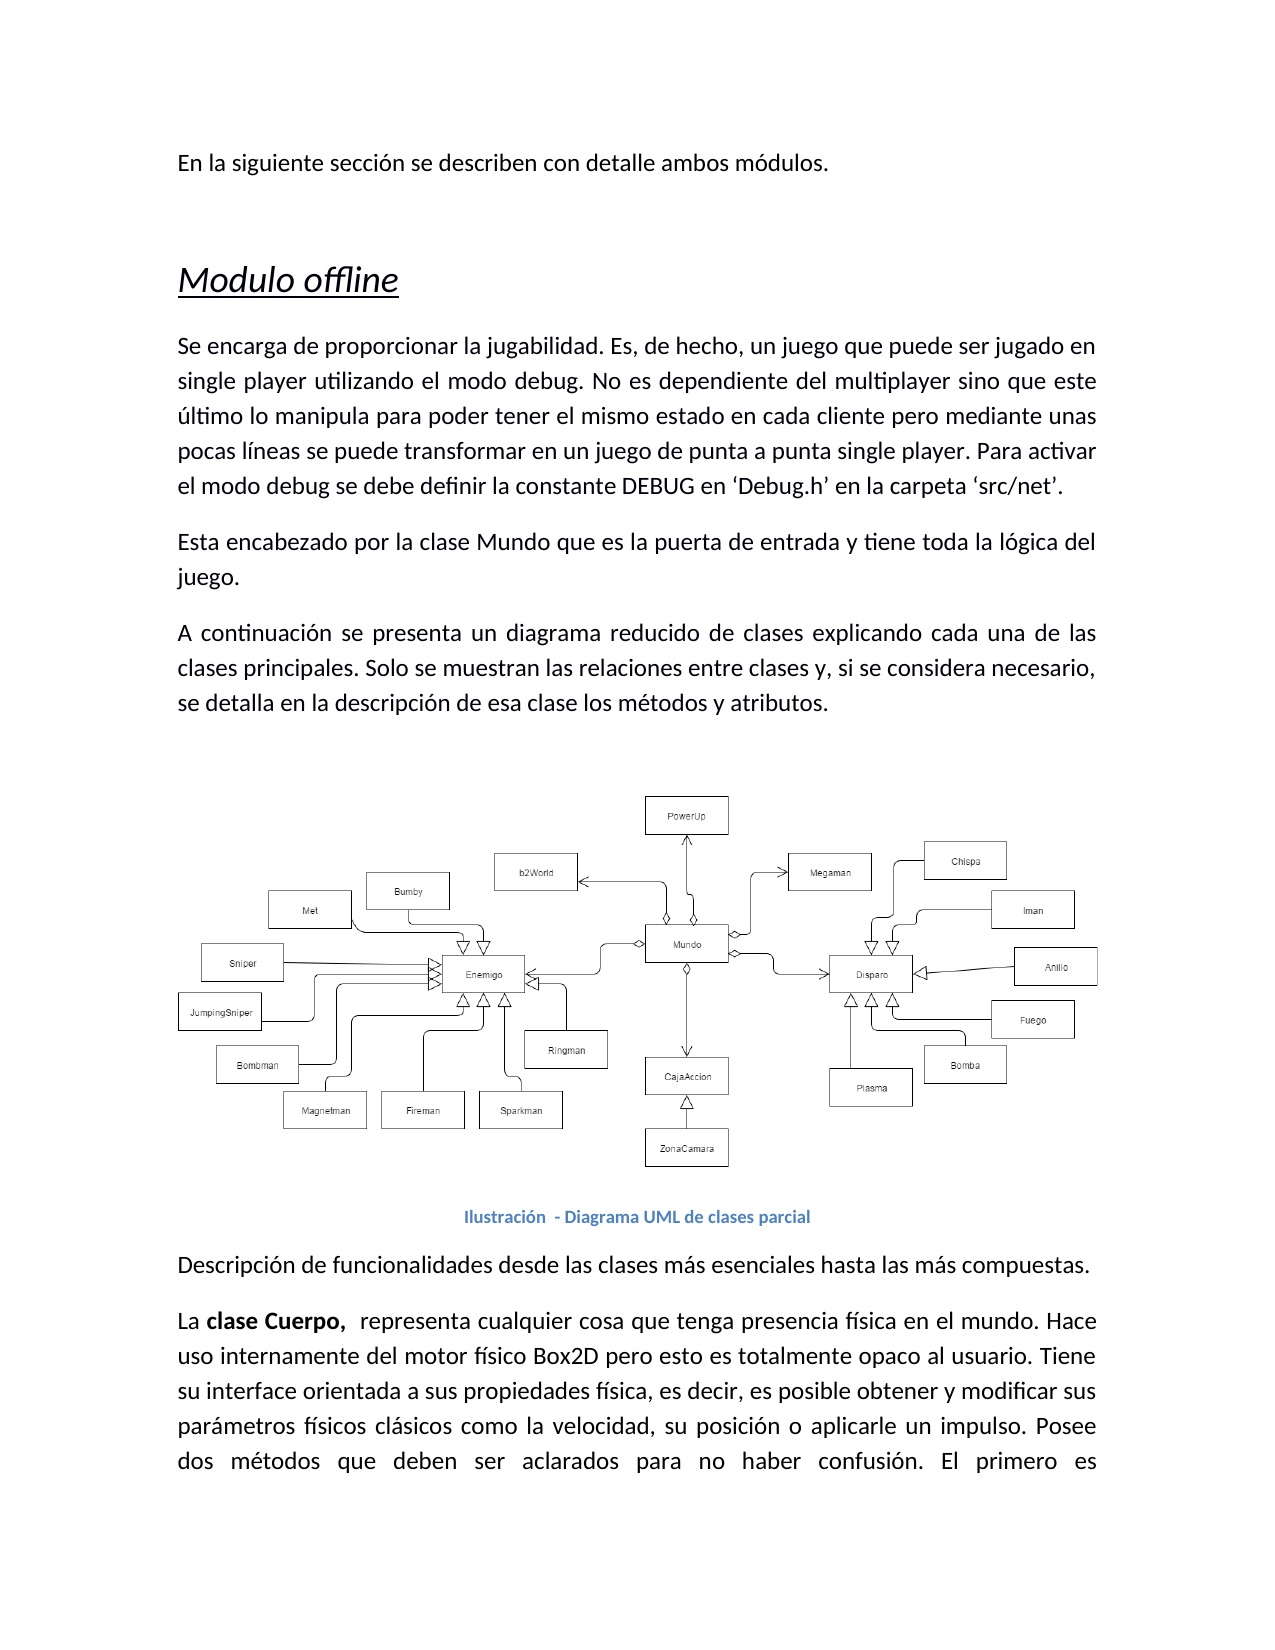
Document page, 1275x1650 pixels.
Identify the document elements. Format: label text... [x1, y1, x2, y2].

text Esta encabezado por la clase Mundo que es la puerta de entrada y tiene toda la lógica del juego. [177, 526, 1098, 591]
text Se encarga de proporcionar la jugabilidad. Es, de hecho, un juego que puede ser jugado en single player utilizando el modo debug. No es dependiente del multiplayer sino que este último lo manipula para poder tener el mismo estado en cada cliente pero mediante unas pocas líneas se puede transformar en un juego de punta a punta single player. Para activar el modo debug se debe definir la constante DEBUG en ‘Debug.h’ en la carpeta ‘src/net’. [177, 330, 1098, 501]
text Ilustración - Diagrama UML de clases parcial [177, 1205, 1098, 1228]
text A continuación se presenta un diagrama reducido de clases explicando cada una de las clases principales. Solo se muestran las relaciones entre clases y, si se considera necesario, se detalla en la descripción de esa clase los métodos y atributos. [177, 617, 1098, 717]
text En la siguiente sección se describen con detalle ambos módulos. [177, 148, 1098, 178]
text La clase Cuerpo, representa cualquier cosa que tenga presencia física en el mundo. Hace uso internamente del motor físico Box2D pero esto es totalmente opaco al usuario. Tiene su interface orientada a sus propiedades física, es decir, es posible obtener y modificar sus parámetros físicos clásicos como la velocidad, su posición o aplicarle un impulso. Posee dos métodos que deben ser aclarados para no haber confusión. El primero es [177, 1305, 1098, 1475]
text Modulo offline [177, 256, 1098, 302]
text Descripción de funcionalidades desde las clases más esenciales hasta las más compuestas. [177, 1249, 1098, 1279]
